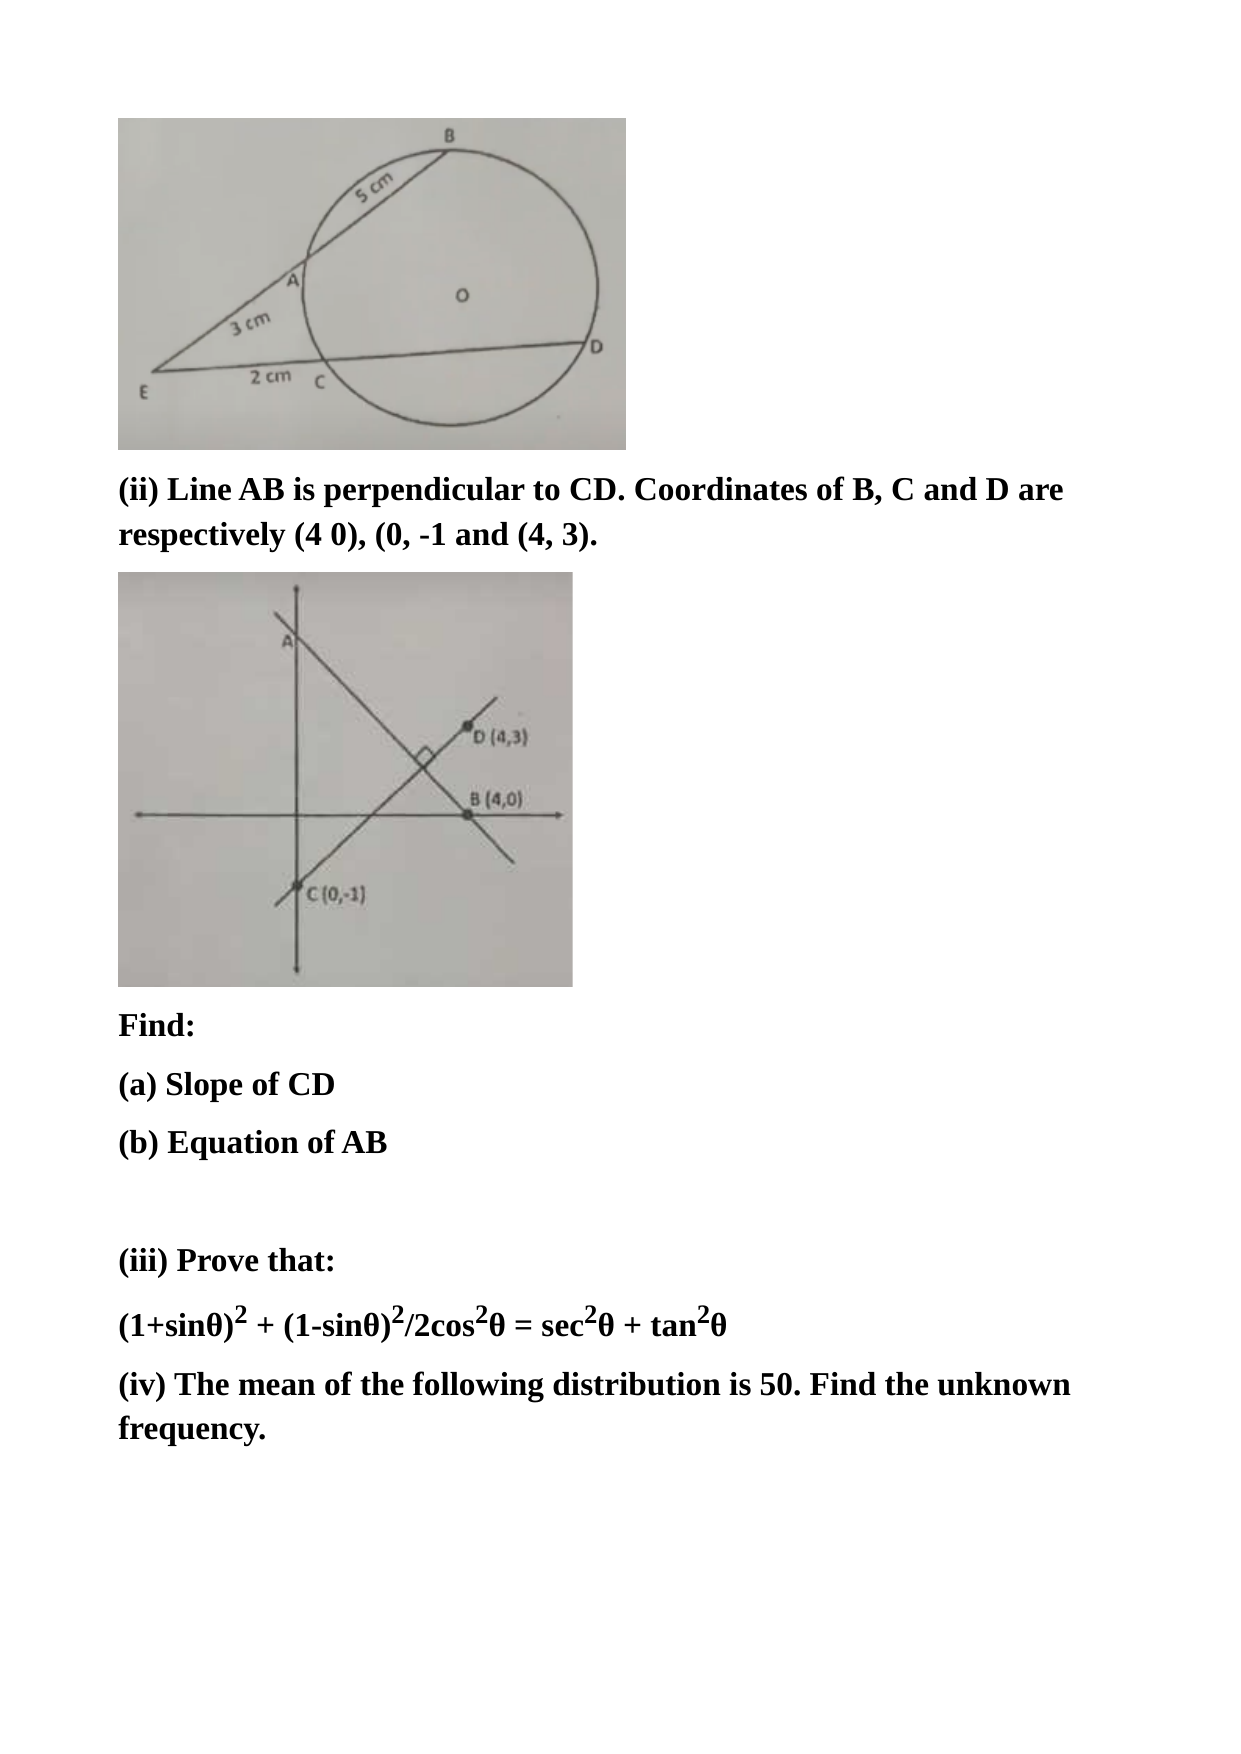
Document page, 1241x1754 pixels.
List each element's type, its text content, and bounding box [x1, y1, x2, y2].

text (a) Slope of CD [118, 1064, 1122, 1102]
text (1+sinθ)2 + (1-sinθ)2/2cos2θ = sec2θ + tan2θ [118, 1298, 1122, 1343]
text Find: [118, 1005, 1122, 1044]
text (iv) The mean of the following distribution is 50. Find the unknown frequency. [118, 1364, 1122, 1447]
text (iii) Prove that: [118, 1240, 1122, 1278]
text (b) Equation of AB [118, 1123, 1122, 1161]
text (ii) Line AB is perpendicular to CD. Coordinates of B, C and D are respectively (4 0), (0, -1 and (4, 3). [118, 470, 1122, 552]
picture [118, 118, 626, 450]
picture [118, 572, 573, 987]
